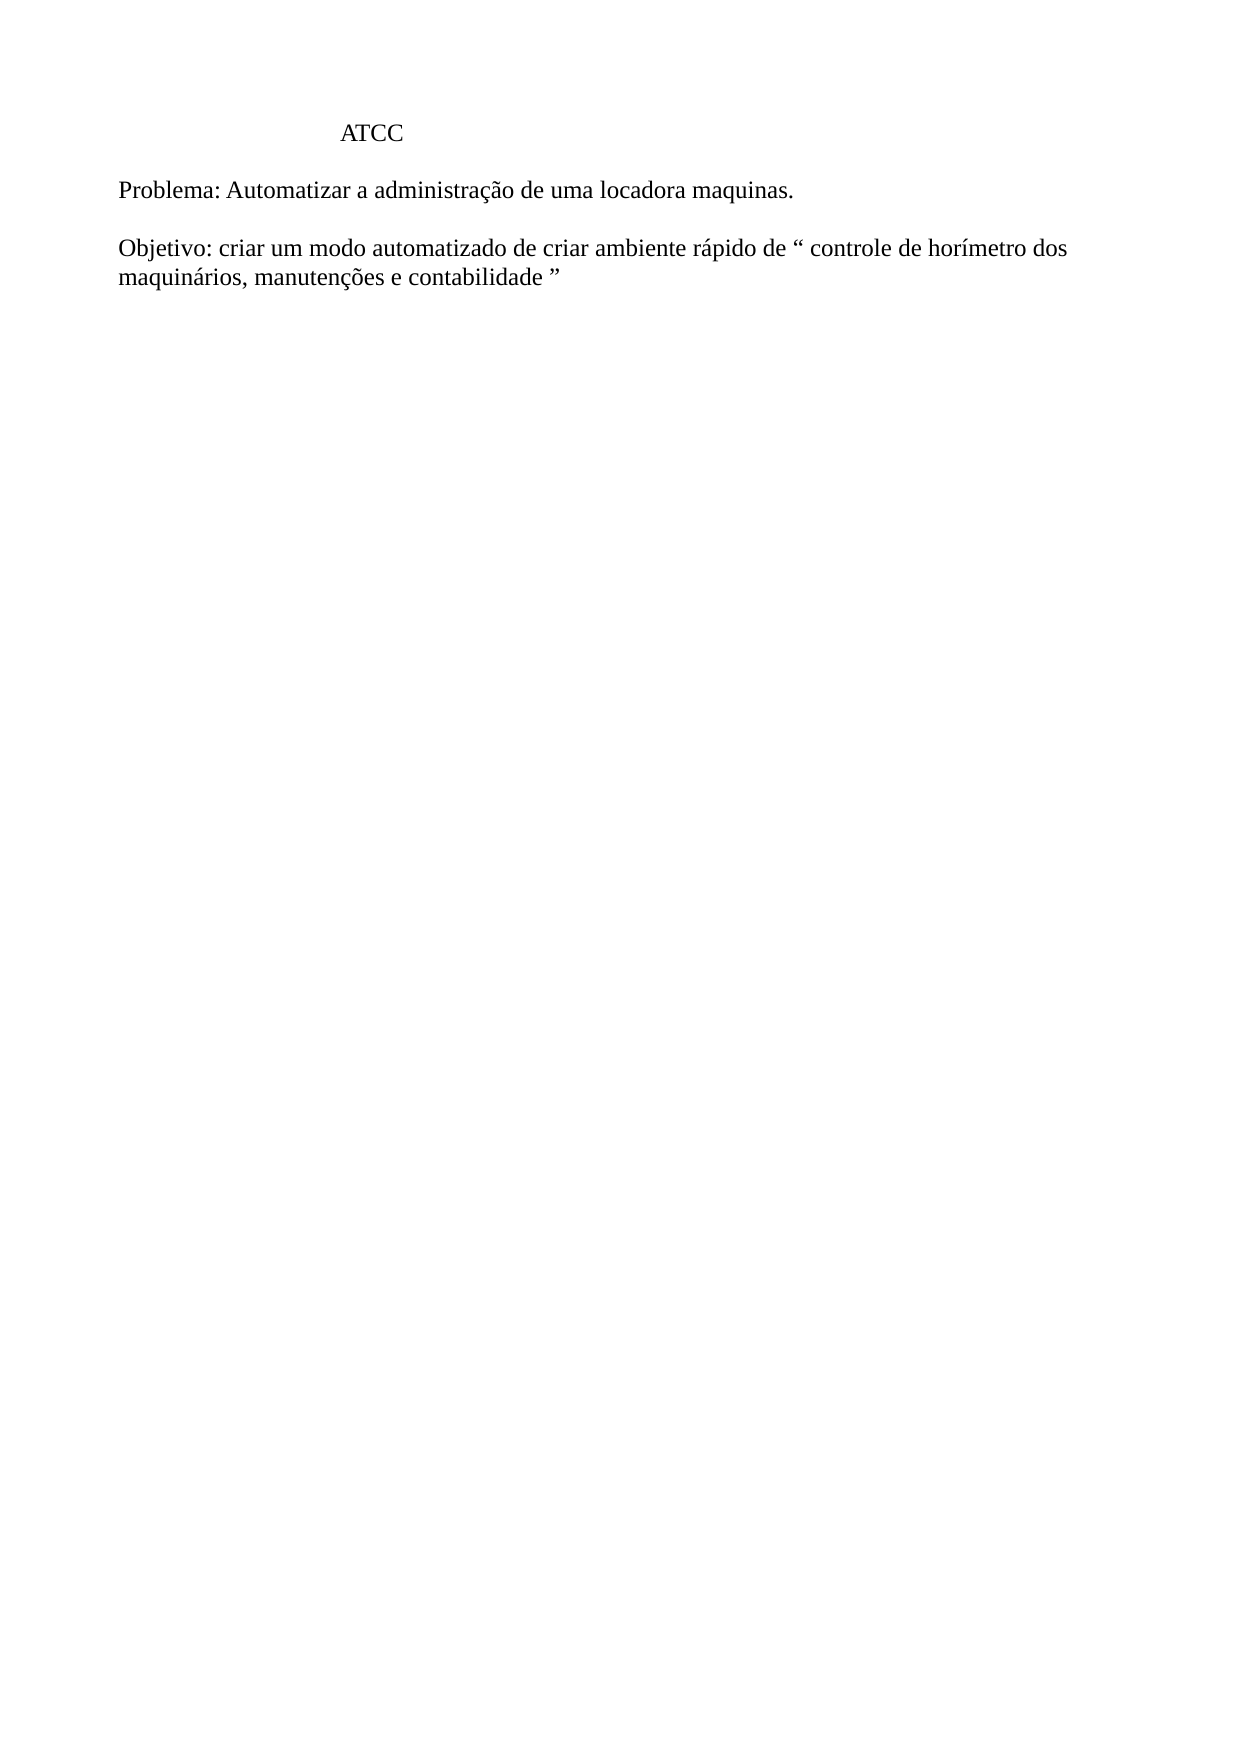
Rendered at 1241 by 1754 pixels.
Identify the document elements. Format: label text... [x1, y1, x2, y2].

text ATCC [118, 118, 1122, 147]
text Objetivo: criar um modo automatizado de criar ambiente rápido de “ controle de horímetro dos maquinários, manutenções e contabilidade ” [118, 233, 1122, 291]
text Problema: Automatizar a administração de uma locadora maquinas. [118, 176, 1122, 204]
